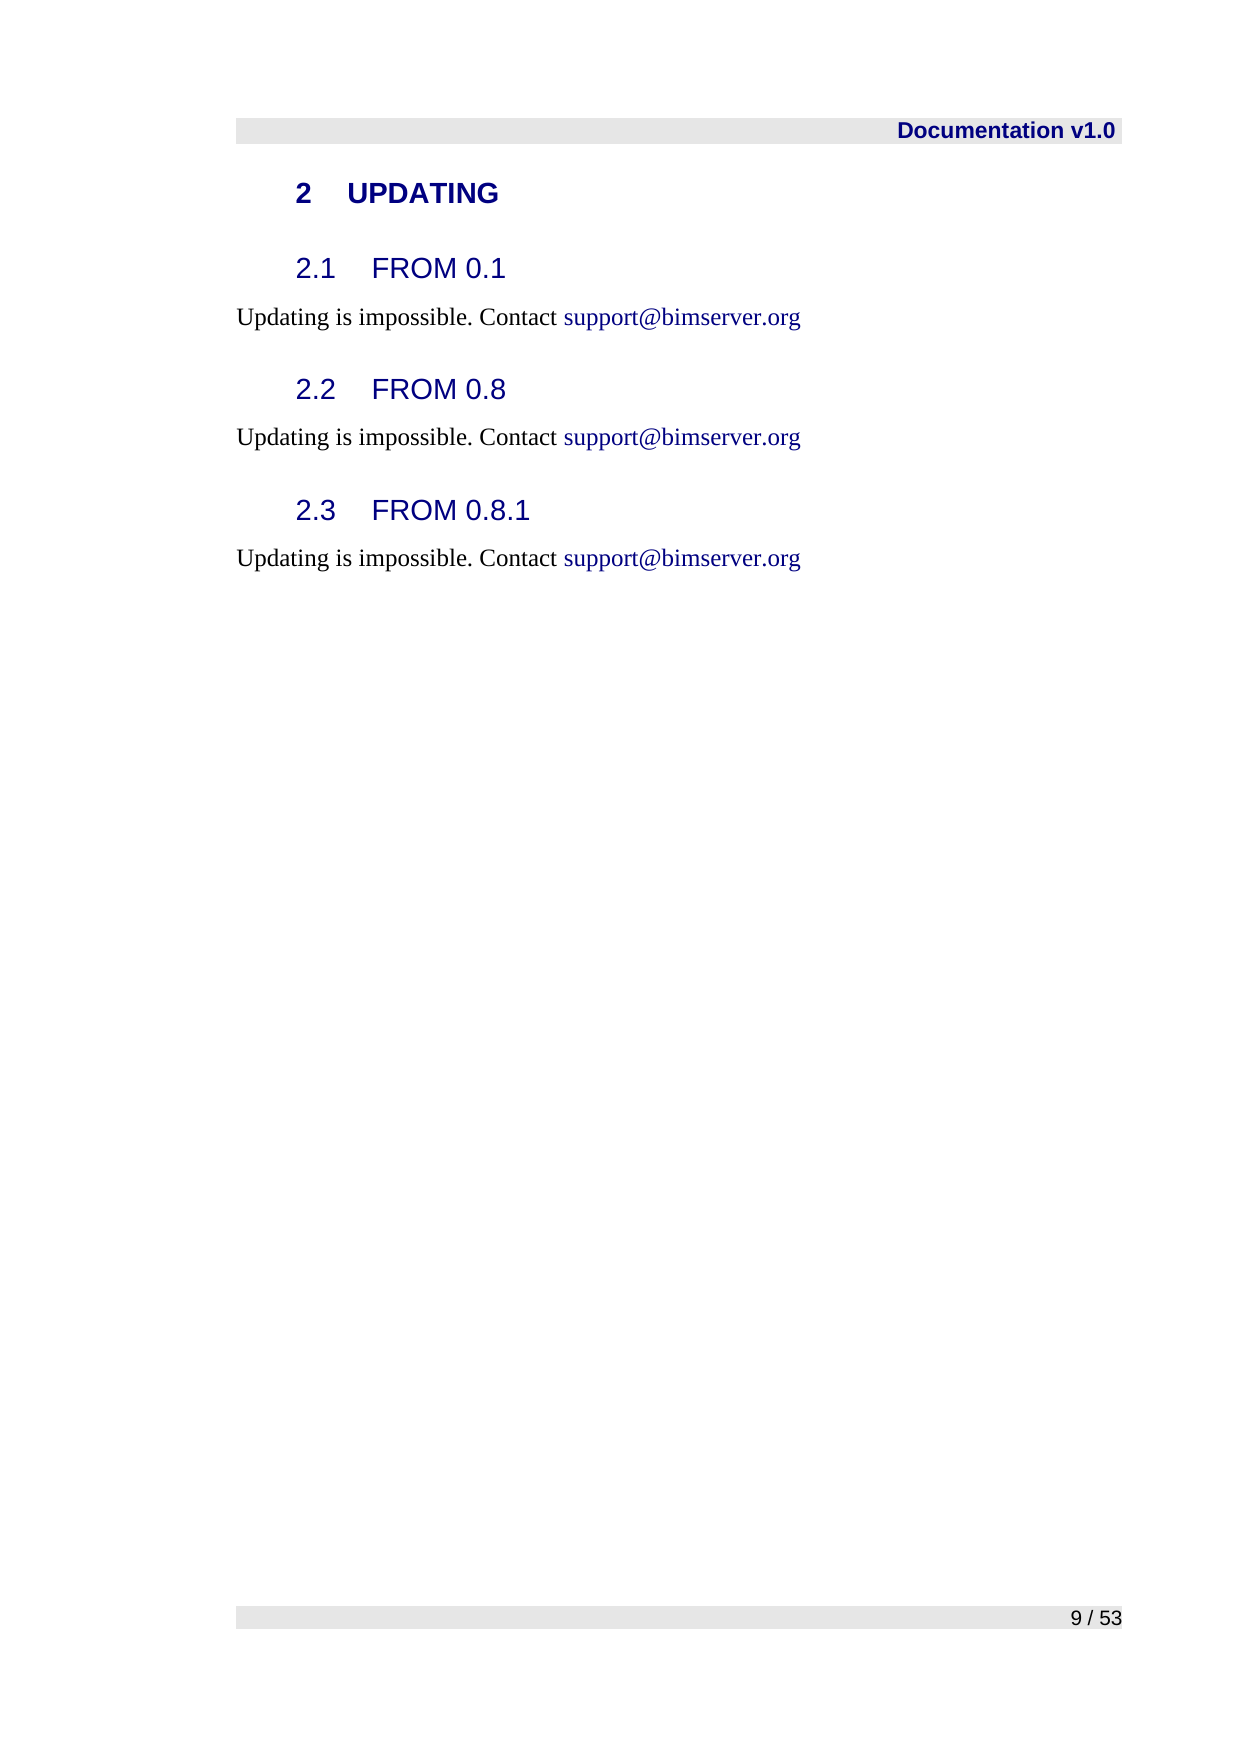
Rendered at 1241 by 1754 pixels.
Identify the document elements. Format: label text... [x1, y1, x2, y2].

subtitle from 0.8.1 [236, 493, 1122, 526]
text Updating is impossible. Contact support@bimserver.org [236, 303, 1122, 330]
subtitle From 0.1 [236, 252, 1122, 285]
text Updating is impossible. Contact support@bimserver.org [236, 544, 1122, 572]
text Updating is impossible. Contact support@bimserver.org [236, 423, 1122, 451]
subtitle from 0.8 [236, 373, 1122, 406]
subtitle Updating [236, 177, 1122, 210]
